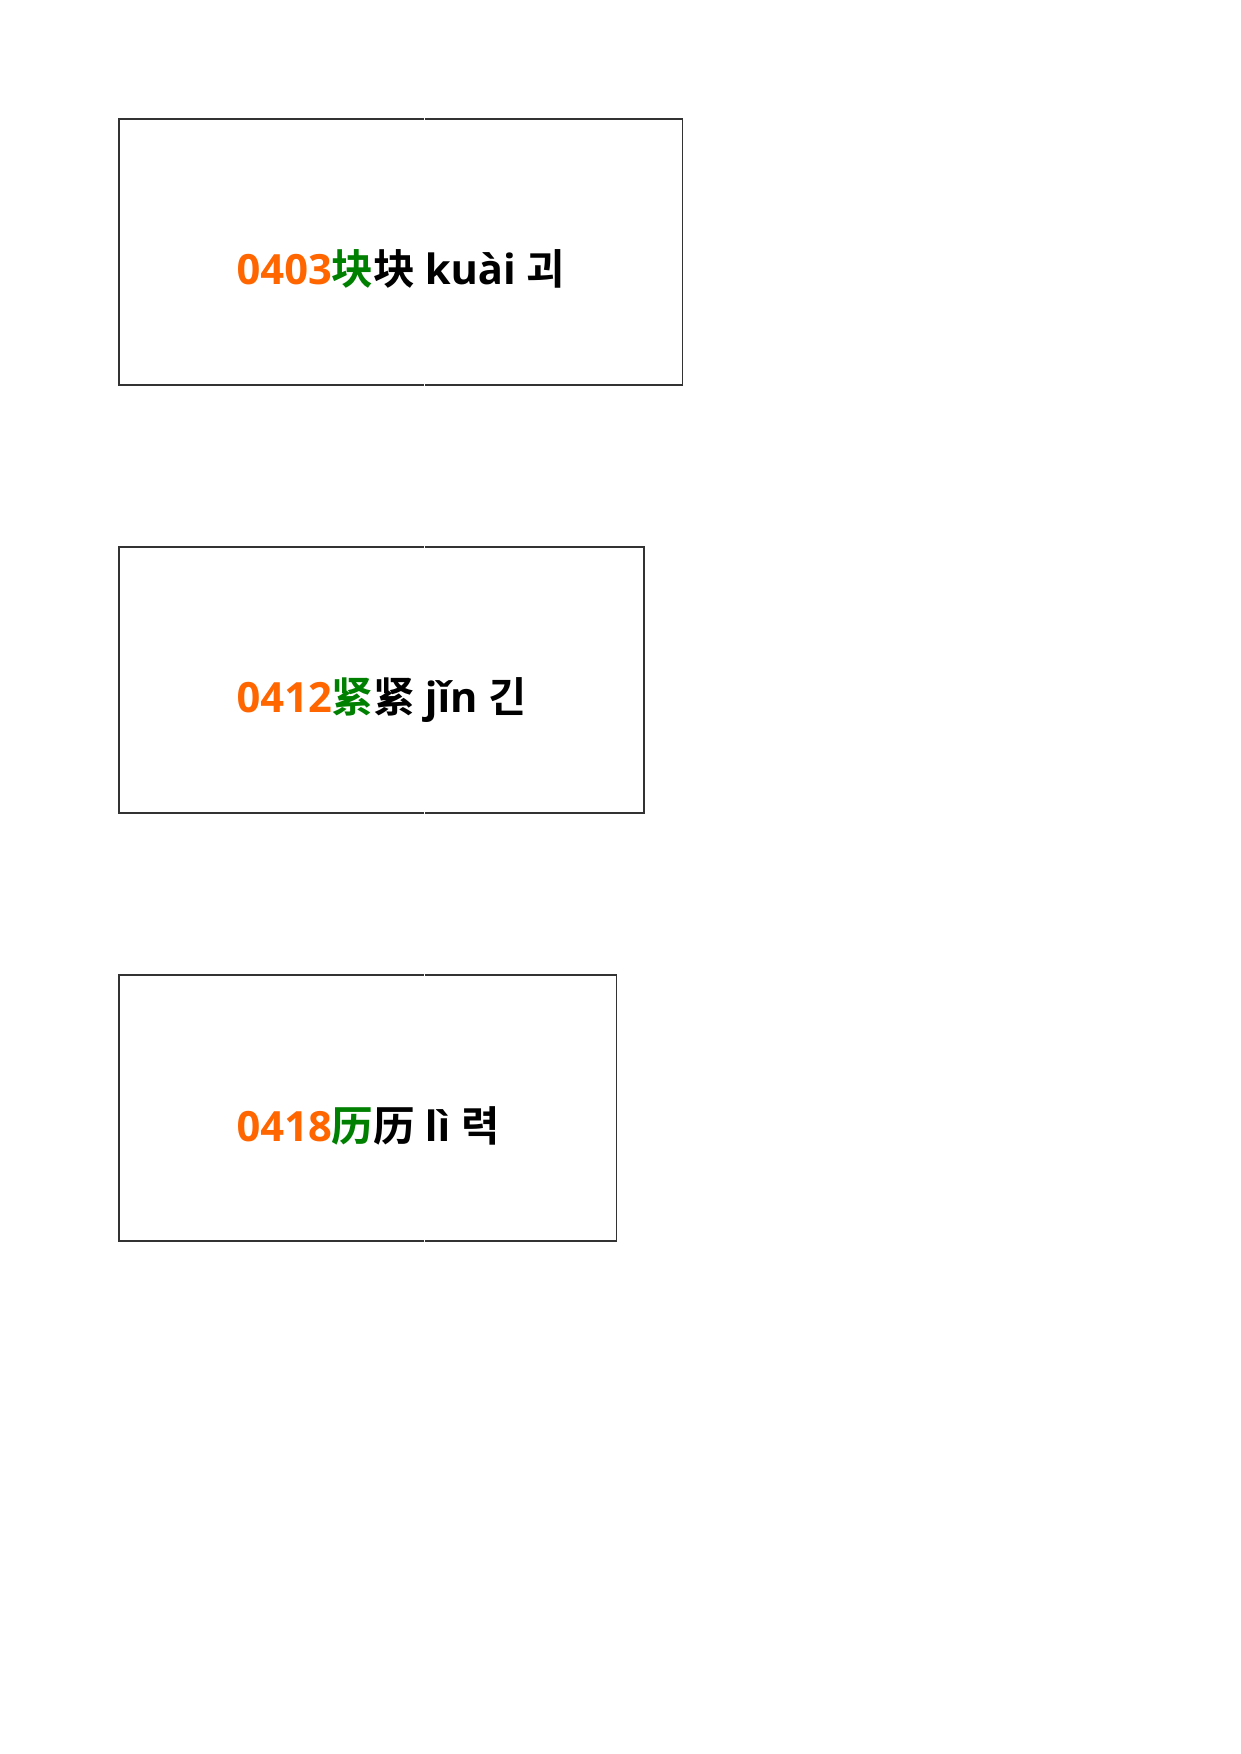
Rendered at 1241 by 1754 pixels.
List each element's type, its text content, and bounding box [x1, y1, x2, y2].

text 0403块块 kuài 괴 [120, 119, 682, 385]
text [645, 546, 1122, 814]
text [683, 118, 1122, 386]
text [617, 974, 1122, 1242]
text 0412紧紧 jǐn 긴 [120, 547, 643, 813]
text 0418历历 lì 력 [120, 975, 616, 1241]
